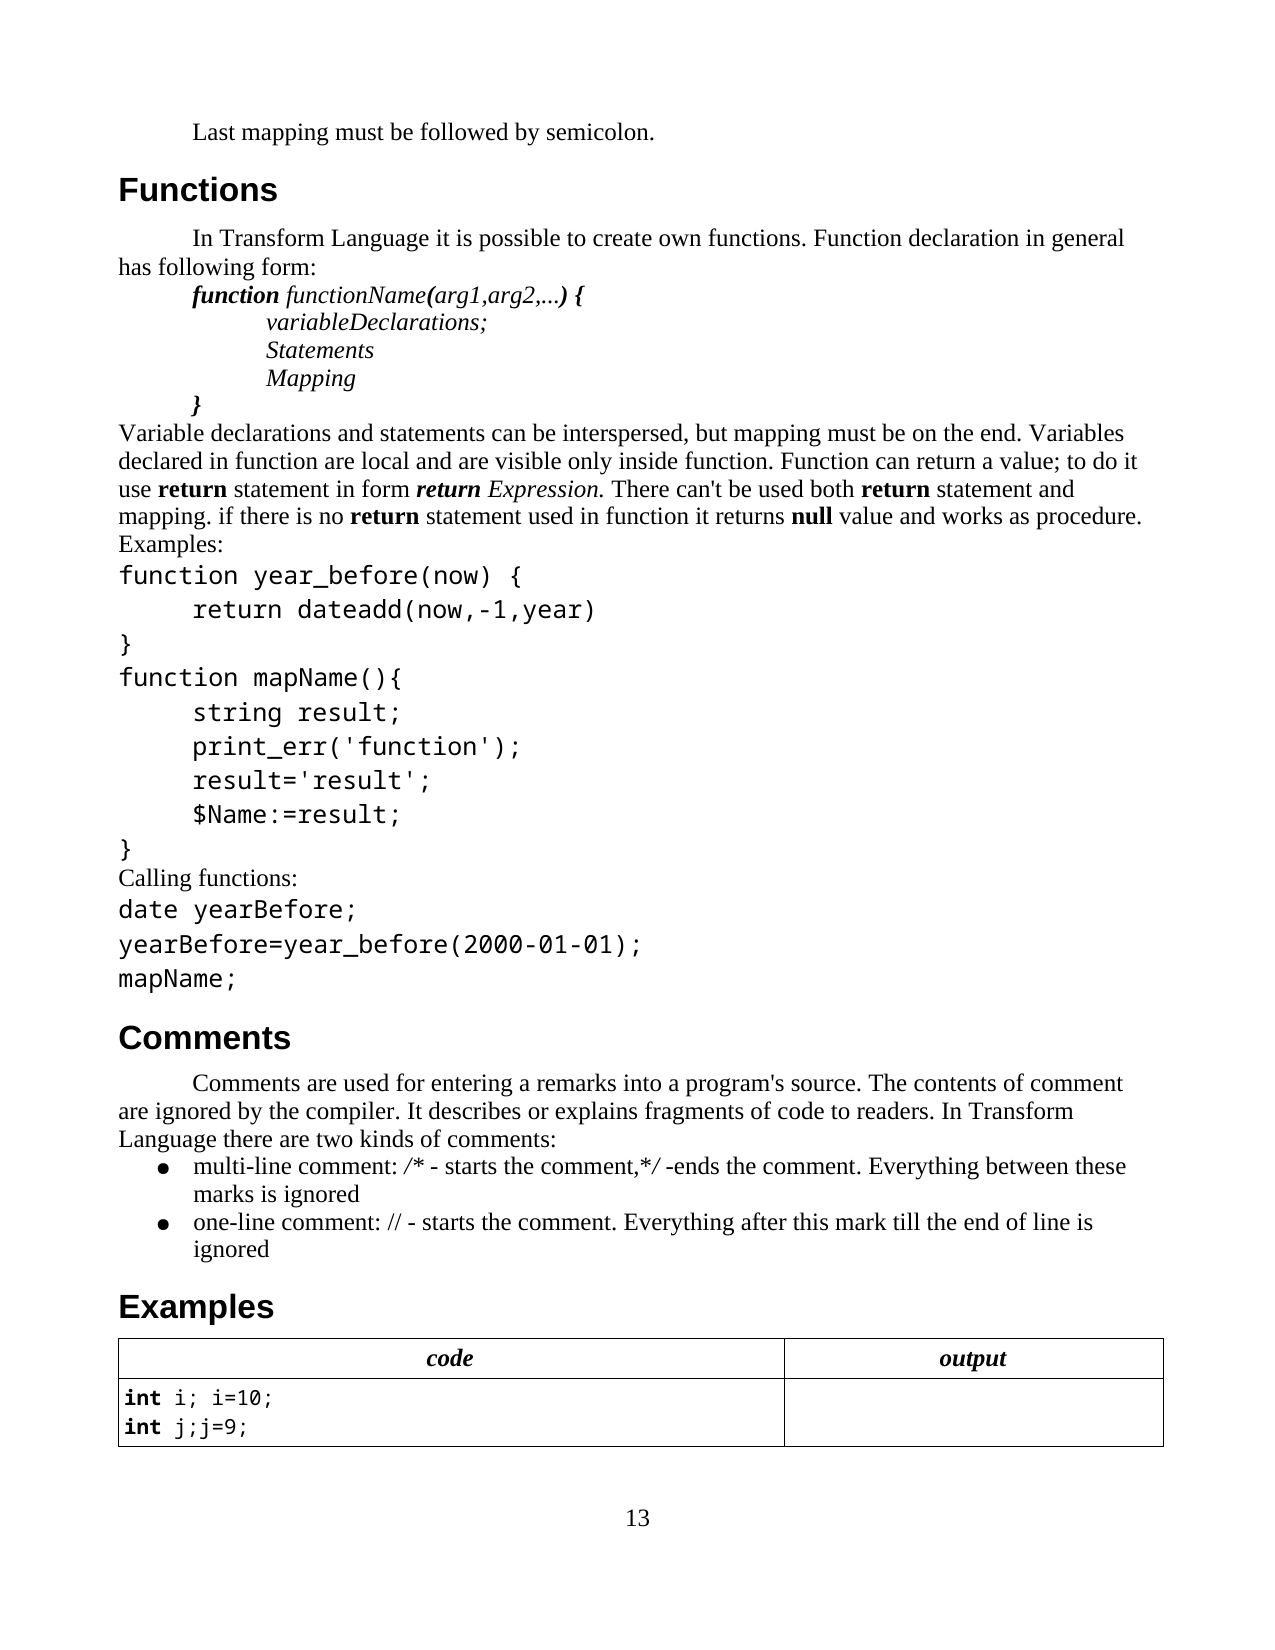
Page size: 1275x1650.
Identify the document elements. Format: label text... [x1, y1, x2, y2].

text Statements [118, 336, 1157, 364]
list one-line comment: // - starts the comment. Everything after this mark till the end of line is ignored [156, 1208, 1157, 1263]
table_cell [785, 1379, 1163, 1446]
subtitle Functions [118, 171, 1157, 208]
text Variable declarations and statements can be interspersed, but mapping must be on the end. Variables declared in function are local and are visible only inside function. Function can return a value; to do it use return statement in form return Expression. There can't be used both return statement and mapping. if there is no return statement used in function it returns null value and works as procedure. [118, 419, 1157, 530]
text In Transform Language it is possible to create own functions. Function declaration in general has following form: [118, 221, 1157, 281]
text Last mapping must be followed by semicolon. [118, 118, 1157, 146]
text function year_before(now) { [118, 558, 1157, 592]
text } [118, 392, 1157, 419]
text Comments are used for entering a remarks into a program's source. The contents of comment are ignored by the compiler. It describes or explains fragments of code to readers. In Transform Language there are two kinds of comments: [118, 1069, 1157, 1152]
list multi-line comment: /* - starts the comment,*/ -ends the comment. Everything between these marks is ignored [156, 1152, 1157, 1208]
text variableDeclarations; [118, 308, 1157, 336]
text } [118, 626, 1157, 660]
text result='result'; [118, 762, 1157, 796]
text Mapping [118, 364, 1157, 392]
table_header code [119, 1339, 784, 1378]
table_cell int i; i=10; int j;j=9; [119, 1379, 784, 1446]
text mapName; [118, 960, 1157, 994]
text $Name:=result; [118, 796, 1157, 830]
text } [118, 830, 1157, 864]
text string result; [118, 694, 1157, 728]
table_header output [785, 1339, 1163, 1378]
text Calling functions: [118, 864, 1157, 892]
text yearBefore=year_before(2000-01-01); [118, 926, 1157, 960]
text return dateadd(now,-1,year) [118, 592, 1157, 626]
text Examples: [118, 530, 1157, 558]
text print_err('function'); [118, 728, 1157, 762]
text function functionName(arg1,arg2,...) { [118, 281, 1157, 308]
subtitle Examples [118, 1288, 1157, 1326]
text function mapName(){ [118, 660, 1157, 694]
subtitle Comments [118, 1019, 1157, 1057]
text date yearBefore; [118, 892, 1157, 926]
